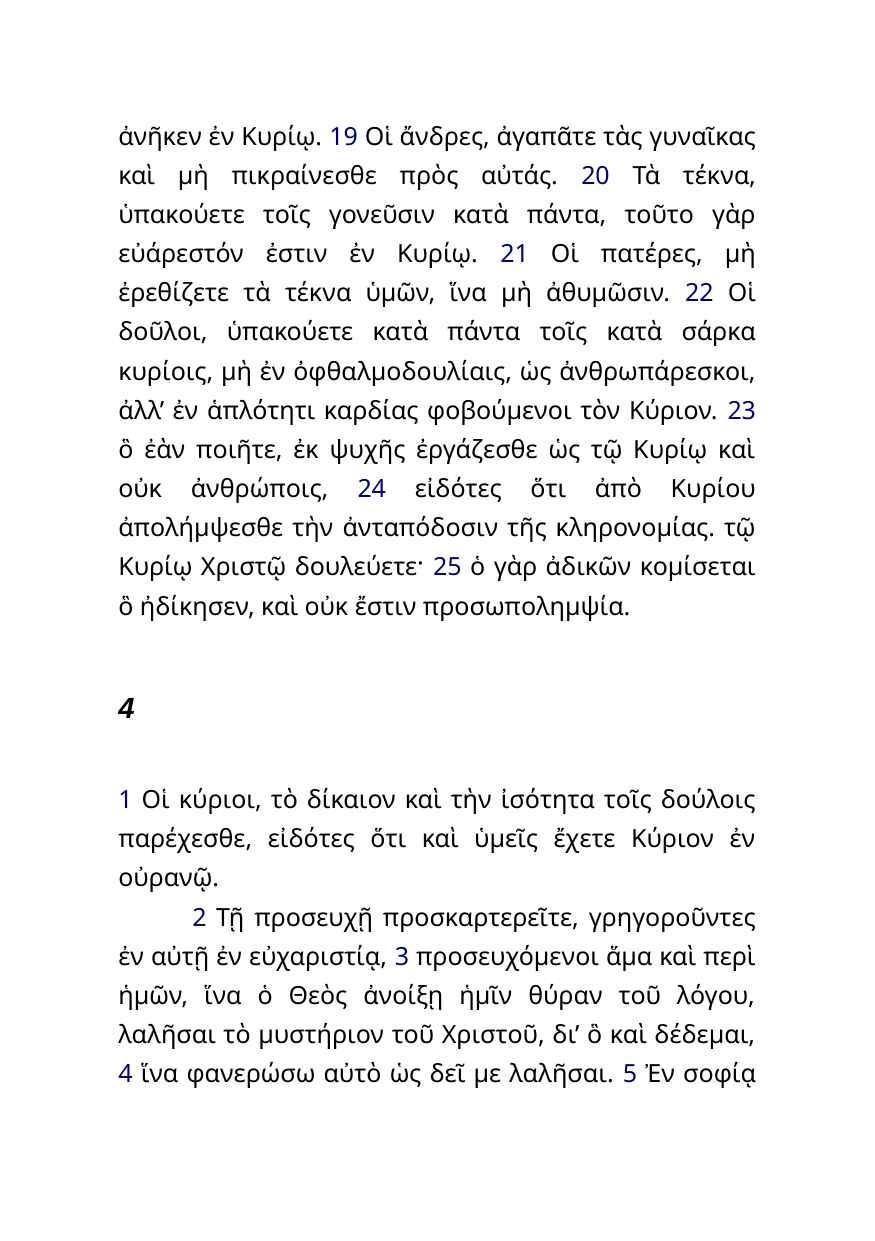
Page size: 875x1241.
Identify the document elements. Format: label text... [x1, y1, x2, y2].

subtitle 4 [118, 691, 756, 725]
text ἀνῆκεν ἐν Κυρίῳ. 19 Οἱ ἄνδρες, ἀγαπᾶτε τὰς γυναῖκας καὶ μὴ πικραίνεσθε πρὸς αὐτάς. 20 Τὰ τέκνα, ὑπακούετε τοῖς γονεῦσιν κατὰ πάντα, τοῦτο γὰρ εὐάρεστόν ἐστιν ἐν Κυρίῳ. 21 Οἱ πατέρες, μὴ ἐρεθίζετε τὰ τέκνα ὑμῶν, ἵνα μὴ ἀθυμῶσιν. 22 Οἱ δοῦλοι, ὑπακούετε κατὰ πάντα τοῖς κατὰ σάρκα κυρίοις, μὴ ἐν ὀφθαλμοδουλίαις, ὡς ἀνθρωπάρεσκοι, ἀλλ’ ἐν ἁπλότητι καρδίας φοβούμενοι τὸν Κύριον. 23 ὃ ἐὰν ποιῆτε, ἐκ ψυχῆς ἐργάζεσθε ὡς τῷ Κυρίῳ καὶ οὐκ ἀνθρώποις, 24 εἰδότες ὅτι ἀπὸ Κυρίου ἀπολήμψεσθε τὴν ἀνταπόδοσιν τῆς κληρονομίας. τῷ Κυρίῳ Χριστῷ δουλεύετε· 25 ὁ γὰρ ἀδικῶν κομίσεται ὃ ἠδίκησεν, καὶ οὐκ ἔστιν προσωπολημψία. [118, 118, 756, 622]
text 2 Τῇ προσευχῇ προσκαρτερεῖτε, γρηγοροῦντες ἐν αὐτῇ ἐν εὐχαριστίᾳ, 3 προσευχόμενοι ἅμα καὶ περὶ ἡμῶν, ἵνα ὁ Θεὸς ἀνοίξῃ ἡμῖν θύραν τοῦ λόγου, λαλῆσαι τὸ μυστήριον τοῦ Χριστοῦ, δι’ ὃ καὶ δέδεμαι, 4 ἵνα φανερώσω αὐτὸ ὡς δεῖ με λαλῆσαι. 5 Ἐν σοφίᾳ [118, 899, 756, 1090]
text 1 Οἱ κύριοι, τὸ δίκαιον καὶ τὴν ἰσότητα τοῖς δούλοις παρέχεσθε, εἰδότες ὅτι καὶ ὑμεῖς ἔχετε Κύριον ἐν οὐρανῷ. [118, 782, 756, 894]
